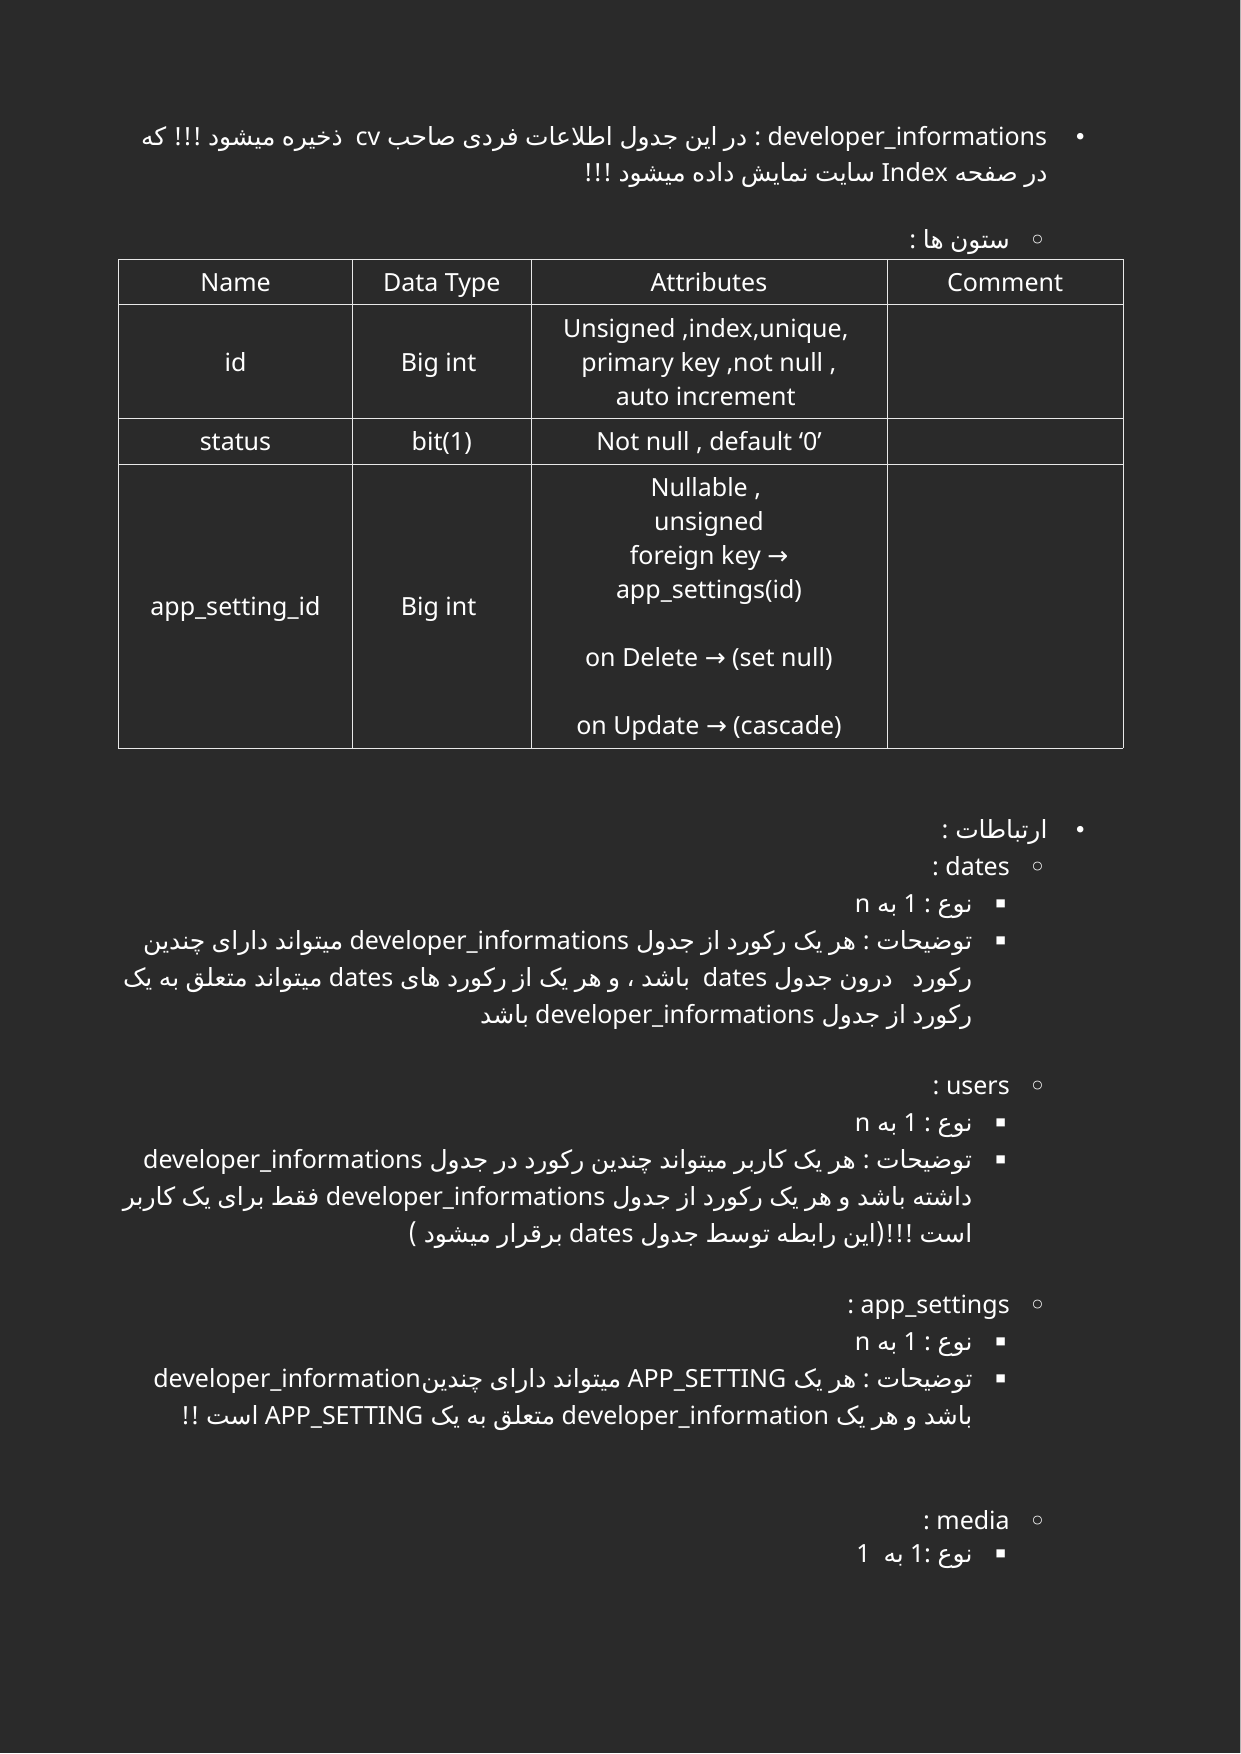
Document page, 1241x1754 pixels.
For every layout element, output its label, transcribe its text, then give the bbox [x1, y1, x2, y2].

list ستون ها :‌ [118, 226, 1047, 259]
list توضیحات : هر یک رکورد از جدول developer_informations میتواند دارای چندین رکورد درون جدول dates باشد ، و هر یک از رکورد های dates میتواند متعلق به یک رکورد از جدول developer_informations باشد [118, 923, 1010, 1033]
table_cell [888, 465, 1123, 748]
list app_settings : [118, 1287, 1047, 1323]
list نوع : 1 به n [118, 886, 1010, 923]
list توضیحات :‌ هر یک APP_SETTING میتواند دارای چندینdeveloper_information باشد و هر یک developer_information متعلق به یک APP_SETTING است !! [118, 1361, 1010, 1434]
table_header Comment [888, 260, 1123, 304]
table_header Attributes [532, 260, 887, 304]
list developer_informations : در این جدول اطلاعات فردی صاحب cv ذخیره میشود !!! که در صفحه Index سایت نمایش داده میشود !!! [118, 118, 1085, 192]
list media : [118, 1503, 1047, 1539]
table_header Name [119, 260, 352, 304]
table_cell Nullable , unsigned foreign key → app_settings(id) on Delete → (set null) on Update → (cascade) [532, 465, 887, 748]
table_cell [888, 419, 1123, 464]
table_cell bit(1) [353, 419, 531, 464]
table_cell status [119, 419, 352, 464]
list نوع :‌1 به 1 [118, 1539, 1010, 1572]
list ارتباطات :‌ [118, 816, 1085, 849]
table_cell Big int [353, 465, 531, 748]
table_header Data Type [353, 260, 531, 304]
list dates : [118, 849, 1047, 886]
table_cell id [119, 305, 352, 418]
list users : [118, 1068, 1047, 1104]
table_cell Big int [353, 305, 531, 418]
table_cell [888, 305, 1123, 418]
list نوع : 1 به n [118, 1323, 1010, 1361]
table_cell app_setting_id [119, 465, 352, 748]
list نوع : 1 به n [118, 1104, 1010, 1142]
list توضیحات : هر یک کاربر میتواند چندین رکورد در جدول developer_informations داشته باشد و هر یک رکورد از جدول developer_informations فقط برای یک کاربر است !!!(این رابطه توسط جدول dates برقرار میشود ) [118, 1142, 1010, 1252]
table_cell Not null , default ‘0’ [532, 419, 887, 464]
table_cell Unsigned ,index,unique, primary key ,not null , auto increment [532, 305, 887, 418]
